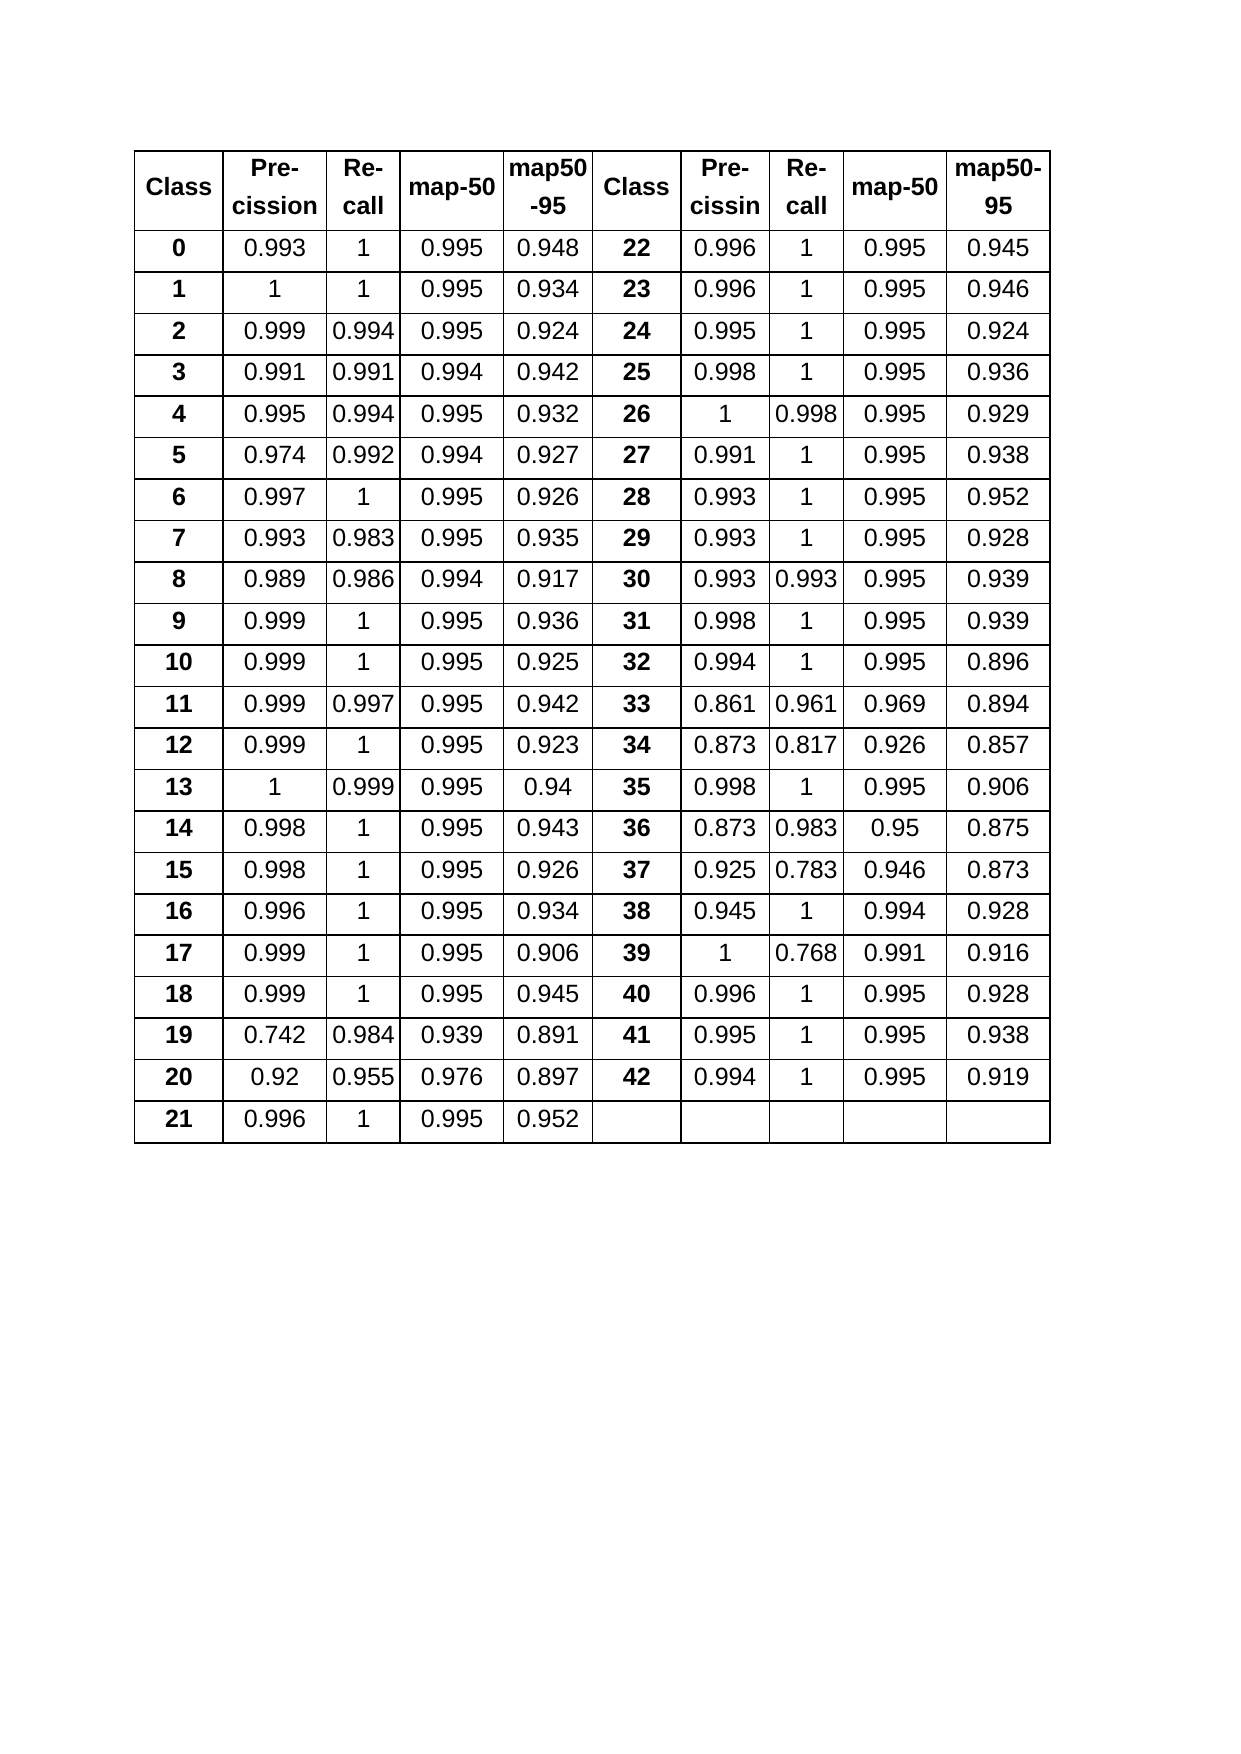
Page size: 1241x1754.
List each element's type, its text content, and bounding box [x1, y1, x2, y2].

table_cell 0.996 [682, 977, 769, 1017]
table_cell 0.993 [224, 231, 326, 271]
table_cell 0.997 [224, 480, 326, 520]
table_cell 0.984 [327, 1019, 399, 1059]
table_cell 0.974 [224, 438, 326, 478]
table_cell 28 [593, 480, 680, 520]
table_cell 0.95 [844, 812, 946, 851]
table_cell 0.992 [327, 438, 399, 478]
table_cell 0.945 [504, 977, 592, 1017]
table_cell 0.993 [682, 563, 769, 603]
table_cell 0.995 [401, 314, 503, 354]
table_cell 0.995 [401, 646, 503, 686]
table_cell 1 [770, 770, 843, 810]
table_cell 0.926 [504, 480, 592, 520]
table_cell 22 [593, 231, 680, 271]
table_cell 0.919 [947, 1060, 1049, 1100]
table_cell 1 [682, 936, 769, 976]
table_header Re-call [327, 152, 399, 229]
table_cell 1 [327, 853, 399, 893]
table_cell 0.906 [504, 936, 592, 976]
table_cell 8 [135, 563, 222, 603]
table_cell 0.936 [504, 604, 592, 644]
table_cell 0.996 [224, 895, 326, 934]
table_cell 0.994 [327, 314, 399, 354]
table_cell 0.923 [504, 729, 592, 768]
table_cell 40 [593, 977, 680, 1017]
table_cell 0.999 [224, 604, 326, 644]
table_cell 39 [593, 936, 680, 976]
table_cell 0.994 [844, 895, 946, 934]
table_cell 0.999 [224, 977, 326, 1017]
table_cell 1 [682, 397, 769, 437]
table_cell 0.976 [401, 1060, 503, 1100]
table_cell 0.936 [947, 356, 1049, 395]
table_cell 11 [135, 687, 222, 727]
table_cell 1 [327, 646, 399, 686]
table_cell 24 [593, 314, 680, 354]
table_cell 0.996 [682, 273, 769, 312]
table_cell 5 [135, 438, 222, 478]
table_cell 0.861 [682, 687, 769, 727]
table_cell 0.934 [504, 895, 592, 934]
table_cell 0.994 [327, 397, 399, 437]
table_cell 0.768 [770, 936, 843, 976]
table_cell 0.995 [844, 563, 946, 603]
table_cell 29 [593, 521, 680, 561]
table_cell 1 [770, 356, 843, 395]
table_cell 0.998 [770, 397, 843, 437]
table_cell 0.995 [401, 895, 503, 934]
table_cell 25 [593, 356, 680, 395]
table_cell 0.995 [682, 314, 769, 354]
table_cell 1 [327, 480, 399, 520]
table_cell 1 [770, 314, 843, 354]
table_cell 0.742 [224, 1019, 326, 1059]
table_cell 1 [770, 480, 843, 520]
table_cell 0.952 [504, 1102, 592, 1142]
table_cell 0.926 [504, 853, 592, 893]
table_cell 34 [593, 729, 680, 768]
table_cell 0.995 [844, 397, 946, 437]
table_cell 20 [135, 1060, 222, 1100]
table_cell 2 [135, 314, 222, 354]
table_cell 10 [135, 646, 222, 686]
table_cell 30 [593, 563, 680, 603]
table_cell 0.92 [224, 1060, 326, 1100]
table_cell 0.891 [504, 1019, 592, 1059]
table_cell 0.993 [682, 521, 769, 561]
table_cell 1 [770, 977, 843, 1017]
table_cell 0.998 [224, 853, 326, 893]
table_cell 0.995 [401, 480, 503, 520]
table_cell 21 [135, 1102, 222, 1142]
table_cell 0.999 [224, 687, 326, 727]
table_cell 18 [135, 977, 222, 1017]
table_cell 1 [770, 1019, 843, 1059]
table_cell 0.938 [947, 438, 1049, 478]
table_cell 13 [135, 770, 222, 810]
table_cell 17 [135, 936, 222, 976]
table_cell 1 [770, 1060, 843, 1100]
table_cell 0.942 [504, 687, 592, 727]
table_cell 0.995 [844, 977, 946, 1017]
table_cell 1 [327, 977, 399, 1017]
table_cell 0.817 [770, 729, 843, 768]
table_cell [593, 1102, 680, 1142]
table_cell 0.999 [327, 770, 399, 810]
table_cell 0.995 [401, 521, 503, 561]
table_header Class [135, 152, 222, 229]
table_cell 1 [224, 273, 326, 312]
table_cell 6 [135, 480, 222, 520]
table_cell 0.897 [504, 1060, 592, 1100]
table_cell 0.945 [947, 231, 1049, 271]
table_cell 27 [593, 438, 680, 478]
table_cell 0.896 [947, 646, 1049, 686]
table_cell 38 [593, 895, 680, 934]
table_cell 0.999 [224, 314, 326, 354]
table_cell 0.991 [224, 356, 326, 395]
table_cell 0.924 [947, 314, 1049, 354]
table_cell [844, 1102, 946, 1142]
table_cell 0.995 [401, 770, 503, 810]
table_cell 31 [593, 604, 680, 644]
table_cell 0.927 [504, 438, 592, 478]
table_cell 0.998 [224, 812, 326, 851]
table_cell 0.955 [327, 1060, 399, 1100]
table_cell 0.995 [224, 397, 326, 437]
table_header Class [593, 152, 680, 229]
table_cell 0.994 [401, 563, 503, 603]
table_header map-50 [401, 152, 503, 229]
table_cell 0.873 [682, 729, 769, 768]
table_cell 0.942 [504, 356, 592, 395]
table_cell 0.995 [401, 231, 503, 271]
table_cell 37 [593, 853, 680, 893]
table_cell 0.995 [844, 1060, 946, 1100]
table_cell 0.916 [947, 936, 1049, 976]
table_cell 1 [224, 770, 326, 810]
table_cell 0.993 [682, 480, 769, 520]
table_cell 23 [593, 273, 680, 312]
table_cell 33 [593, 687, 680, 727]
table_cell 0.928 [947, 521, 1049, 561]
table_cell 0.917 [504, 563, 592, 603]
table_cell 0.995 [401, 977, 503, 1017]
table_cell 0.925 [504, 646, 592, 686]
table_cell 0.995 [844, 1019, 946, 1059]
table_cell 0.995 [844, 646, 946, 686]
table_cell 0.938 [947, 1019, 1049, 1059]
table_cell 0.998 [682, 770, 769, 810]
table_cell 0.993 [770, 563, 843, 603]
table_cell 35 [593, 770, 680, 810]
table_cell 0.961 [770, 687, 843, 727]
table_cell 0.995 [401, 604, 503, 644]
table_cell 0.994 [682, 646, 769, 686]
table_cell 26 [593, 397, 680, 437]
table_cell 0.935 [504, 521, 592, 561]
table_cell 0.994 [682, 1060, 769, 1100]
table_cell 0.995 [401, 812, 503, 851]
table_cell 0.991 [327, 356, 399, 395]
table_cell 14 [135, 812, 222, 851]
table_cell 0.969 [844, 687, 946, 727]
table_cell 0.999 [224, 646, 326, 686]
table_cell 0.995 [844, 438, 946, 478]
table_cell 0.996 [682, 231, 769, 271]
table_cell 0.993 [224, 521, 326, 561]
table_cell 15 [135, 853, 222, 893]
table_cell 16 [135, 895, 222, 934]
table_cell 1 [327, 231, 399, 271]
table_cell 0.995 [844, 231, 946, 271]
table_cell 0.983 [770, 812, 843, 851]
table_cell 0.948 [504, 231, 592, 271]
table_cell 0.928 [947, 895, 1049, 934]
table_cell 1 [770, 438, 843, 478]
table_cell [682, 1102, 769, 1142]
table_cell 19 [135, 1019, 222, 1059]
table_cell 0.991 [682, 438, 769, 478]
table_cell 1 [770, 273, 843, 312]
table_cell 0.995 [401, 1102, 503, 1142]
table_cell 32 [593, 646, 680, 686]
table_cell 4 [135, 397, 222, 437]
table_cell 0.995 [844, 521, 946, 561]
table_header map50-95 [947, 152, 1049, 229]
table_header map-50 [844, 152, 946, 229]
table_cell 0.995 [401, 853, 503, 893]
table_cell 0.894 [947, 687, 1049, 727]
table_cell 0.989 [224, 563, 326, 603]
table_cell 0.995 [844, 314, 946, 354]
table_cell 0.952 [947, 480, 1049, 520]
table_cell 0.906 [947, 770, 1049, 810]
table_cell 0.934 [504, 273, 592, 312]
table_cell 1 [327, 895, 399, 934]
table_cell 0.995 [401, 397, 503, 437]
table_header Pre-cission [224, 152, 326, 229]
table_cell 0.873 [947, 853, 1049, 893]
table_cell 0.783 [770, 853, 843, 893]
table_cell 1 [327, 1102, 399, 1142]
table_cell 1 [327, 936, 399, 976]
table_cell 0.939 [947, 604, 1049, 644]
table_cell 0.996 [224, 1102, 326, 1142]
table_cell 0.995 [844, 604, 946, 644]
table_cell 9 [135, 604, 222, 644]
table_cell 0.939 [401, 1019, 503, 1059]
table_cell 0.995 [401, 687, 503, 727]
table_cell 1 [327, 812, 399, 851]
table_cell 0.875 [947, 812, 1049, 851]
table_cell 0.995 [844, 356, 946, 395]
table_cell 0.924 [504, 314, 592, 354]
table_cell [947, 1102, 1049, 1142]
table_cell 0.995 [682, 1019, 769, 1059]
table_header map50-95 [504, 152, 592, 229]
table_cell 0.994 [401, 438, 503, 478]
table_cell 0.986 [327, 563, 399, 603]
table_cell 1 [770, 521, 843, 561]
table_cell 0.995 [401, 273, 503, 312]
table_cell 1 [327, 273, 399, 312]
table_cell 1 [327, 729, 399, 768]
table_cell 42 [593, 1060, 680, 1100]
table_cell 0.94 [504, 770, 592, 810]
table_cell 1 [327, 604, 399, 644]
table_cell 0.926 [844, 729, 946, 768]
table_cell 0.946 [947, 273, 1049, 312]
table_cell 0.983 [327, 521, 399, 561]
table_cell 0.995 [401, 936, 503, 976]
table_cell 0.873 [682, 812, 769, 851]
table_cell 0.995 [844, 480, 946, 520]
table_cell 0.995 [844, 273, 946, 312]
table_cell 0.945 [682, 895, 769, 934]
table_header Re-call [770, 152, 843, 229]
table_cell 0.925 [682, 853, 769, 893]
table_cell 0.994 [401, 356, 503, 395]
table_cell 0.999 [224, 936, 326, 976]
table_cell 3 [135, 356, 222, 395]
table_cell 1 [770, 646, 843, 686]
table_cell 0 [135, 231, 222, 271]
table_cell 1 [770, 231, 843, 271]
table_cell 0.998 [682, 604, 769, 644]
table_cell 12 [135, 729, 222, 768]
table_cell [770, 1102, 843, 1142]
table_cell 0.929 [947, 397, 1049, 437]
table_cell 36 [593, 812, 680, 851]
table_cell 0.946 [844, 853, 946, 893]
table_cell 0.943 [504, 812, 592, 851]
table_cell 0.857 [947, 729, 1049, 768]
table_cell 0.998 [682, 356, 769, 395]
table_cell 0.939 [947, 563, 1049, 603]
table_cell 0.995 [401, 729, 503, 768]
table_cell 1 [770, 604, 843, 644]
table_cell 0.995 [844, 770, 946, 810]
table_cell 0.997 [327, 687, 399, 727]
table_cell 41 [593, 1019, 680, 1059]
table_cell 0.991 [844, 936, 946, 976]
table_cell 7 [135, 521, 222, 561]
table_cell 1 [135, 273, 222, 312]
table_cell 1 [770, 895, 843, 934]
table_header Pre-cissin [682, 152, 769, 229]
table_cell 0.999 [224, 729, 326, 768]
table_cell 0.928 [947, 977, 1049, 1017]
table_cell 0.932 [504, 397, 592, 437]
